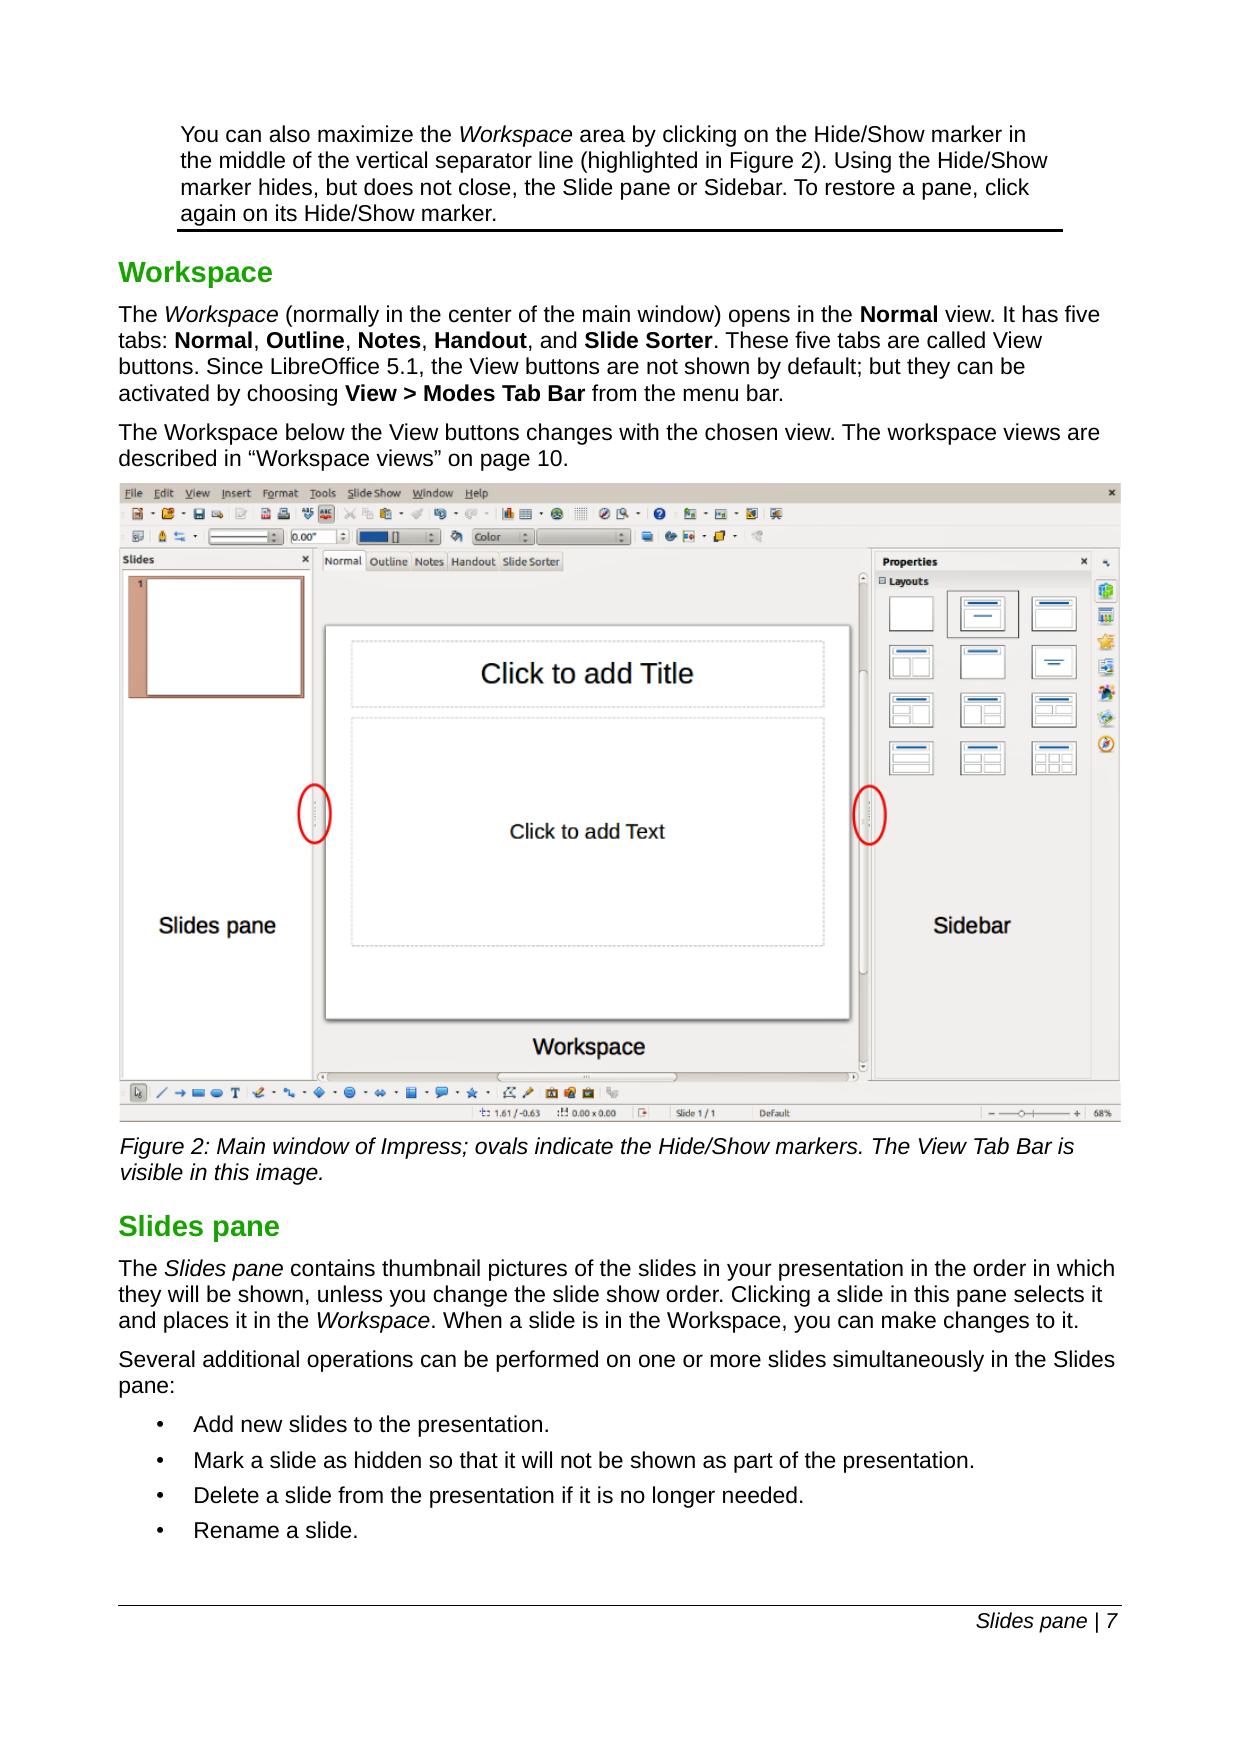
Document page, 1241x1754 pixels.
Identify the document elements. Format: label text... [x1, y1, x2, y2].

text The Slides pane contains thumbnail pictures of the slides in your presentation in the order in which they will be shown, unless you change the slide show order. Clicking a slide in this pane selects it and places it in the Workspace. When a slide is in the Workspace, you can make changes to it. [118, 1254, 1122, 1334]
list Mark a slide as hidden so that it will not be shown as part of the presentation. [156, 1447, 1122, 1473]
text You can also maximize the Workspace area by clicking on the Hide/Show marker in the middle of the vertical separator line (highlighted in Figure 2). Using the Hide/Show marker hides, but does not close, the Slide pane or Sidebar. To restore a pane, click again on its Hide/Show marker. [177, 118, 1063, 229]
list Add new slides to the presentation. [156, 1411, 1122, 1438]
text The Workspace (normally in the center of the main window) opens in the Normal view. It has five tabs: Normal, Outline, Notes, Handout, and Slide Sorter. These five tabs are called View buttons. Since LibreOffice 5.1, the View buttons are not shown by default; but they can be activated by choosing View > Modes Tab Bar from the menu bar. [118, 301, 1122, 406]
subtitle Workspace [118, 255, 1122, 289]
picture [119, 483, 1121, 1122]
list Delete a slide from the presentation if it is no longer needed. [156, 1482, 1122, 1508]
text The Workspace below the View buttons changes with the chosen view. The workspace views are described in “Workspace views” on page 10. [118, 418, 1122, 471]
text Figure 2: Main window of Impress; ovals indicate the Hide/Show markers. The View Tab Bar is visible in this image. [119, 1133, 1121, 1186]
list Several additional operations can be performed on one or more slides simultaneously in the Slides pane: [118, 1346, 1122, 1399]
subtitle Slides pane [118, 1209, 1122, 1243]
list Rename a slide. [156, 1517, 1122, 1543]
